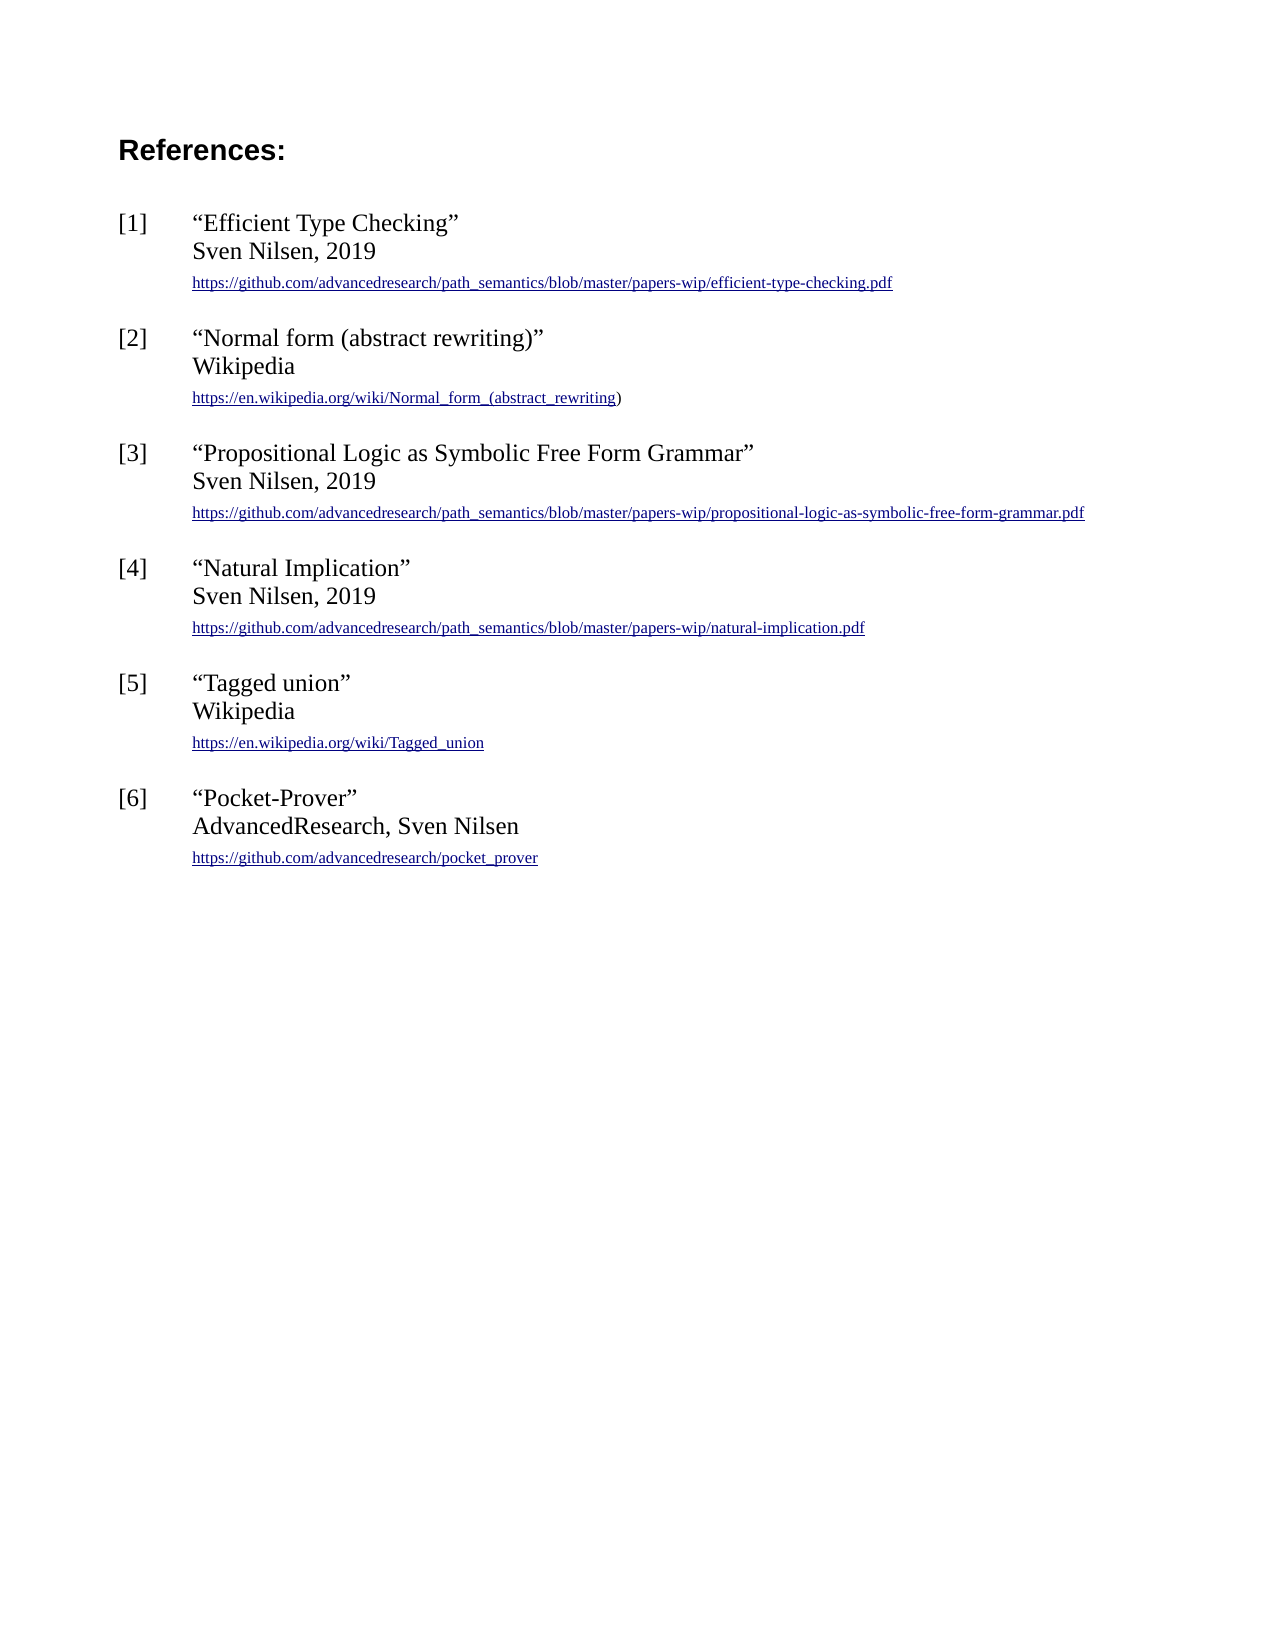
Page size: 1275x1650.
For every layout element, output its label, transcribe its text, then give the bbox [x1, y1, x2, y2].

text [2] “Normal form (abstract rewriting)” [118, 323, 1157, 351]
text AdvancedResearch, Sven Nilsen [118, 811, 1157, 840]
text https://en.wikipedia.org/wiki/Normal_form_(abstract_rewriting) [118, 380, 1157, 409]
text https://github.com/advancedresearch/path_semantics/blob/master/papers-wip/propositional-logic-as-symbolic-free-form-grammar.pdf [118, 495, 1157, 524]
text https://github.com/advancedresearch/path_semantics/blob/master/papers-wip/natural-implication.pdf [118, 610, 1157, 639]
text [6] “Pocket-Prover” [118, 783, 1157, 811]
text https://github.com/advancedresearch/path_semantics/blob/master/papers-wip/efficient-type-checking.pdf [118, 265, 1157, 294]
text Sven Nilsen, 2019 [118, 466, 1157, 495]
text [3] “Propositional Logic as Symbolic Free Form Grammar” [118, 438, 1157, 466]
text [5] “Tagged union” [118, 668, 1157, 696]
text Sven Nilsen, 2019 [118, 236, 1157, 265]
subtitle References: [118, 133, 1157, 166]
text https://github.com/advancedresearch/pocket_prover [118, 840, 1157, 869]
text https://en.wikipedia.org/wiki/Tagged_union [118, 725, 1157, 754]
text Wikipedia [118, 351, 1157, 380]
text [4] “Natural Implication” [118, 553, 1157, 581]
text [1] “Efficient Type Checking” [118, 208, 1157, 236]
text Sven Nilsen, 2019 [118, 581, 1157, 610]
text Wikipedia [118, 696, 1157, 725]
